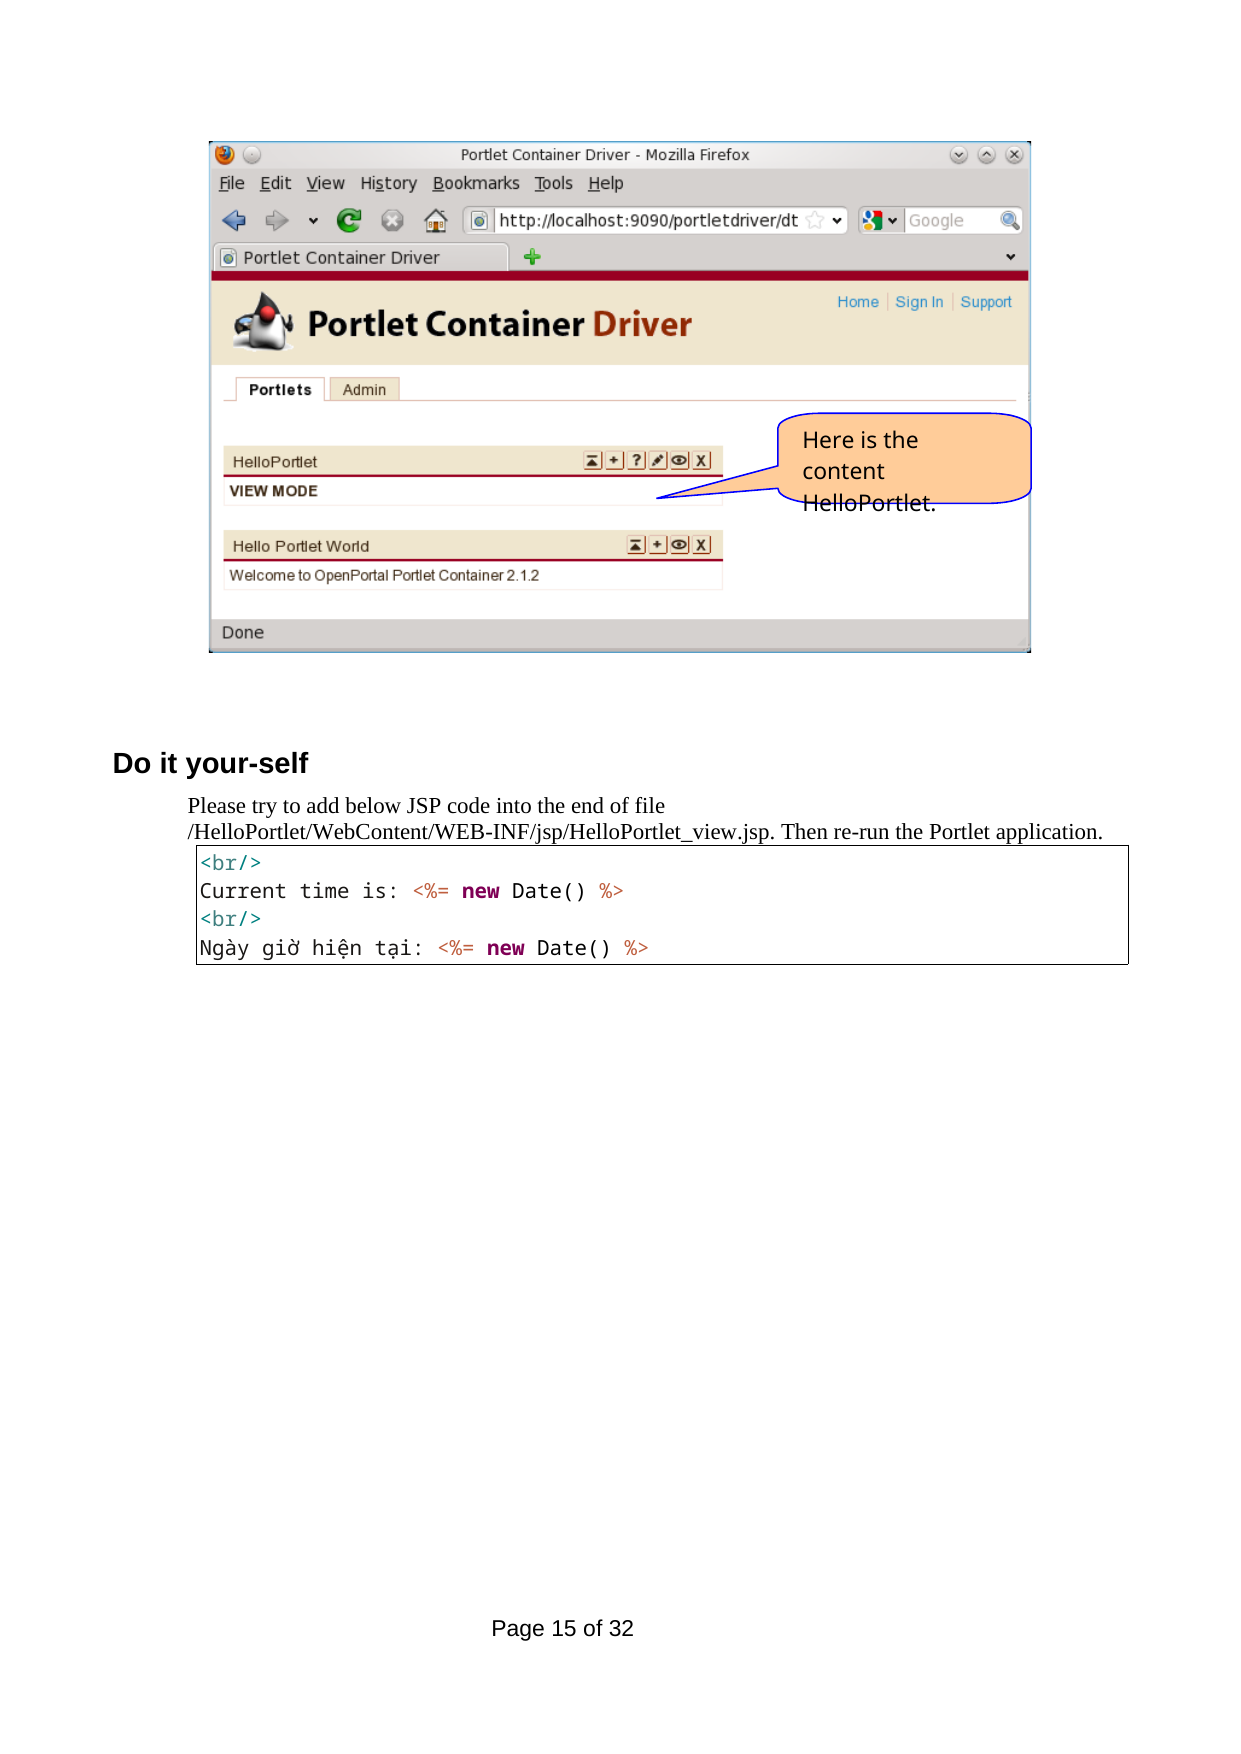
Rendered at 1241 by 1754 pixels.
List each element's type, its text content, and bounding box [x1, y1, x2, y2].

subtitle Do it your-self [112, 750, 1128, 779]
picture [208, 141, 1032, 653]
text Please try to add below JSP code into the end of file /HelloPortlet/WebContent/WEB-INF/jsp/HelloPortlet_view.jsp. Then re-run the Portlet application. [187, 792, 1128, 844]
picture [874, 505, 882, 510]
text Ngày giờ hiện tại: <%= new Date() %> [197, 930, 1128, 964]
text <br/> [197, 901, 1128, 930]
text <br/> [197, 846, 1128, 873]
text Current time is: <%= new Date() %> [197, 873, 1128, 901]
picture [846, 505, 854, 510]
